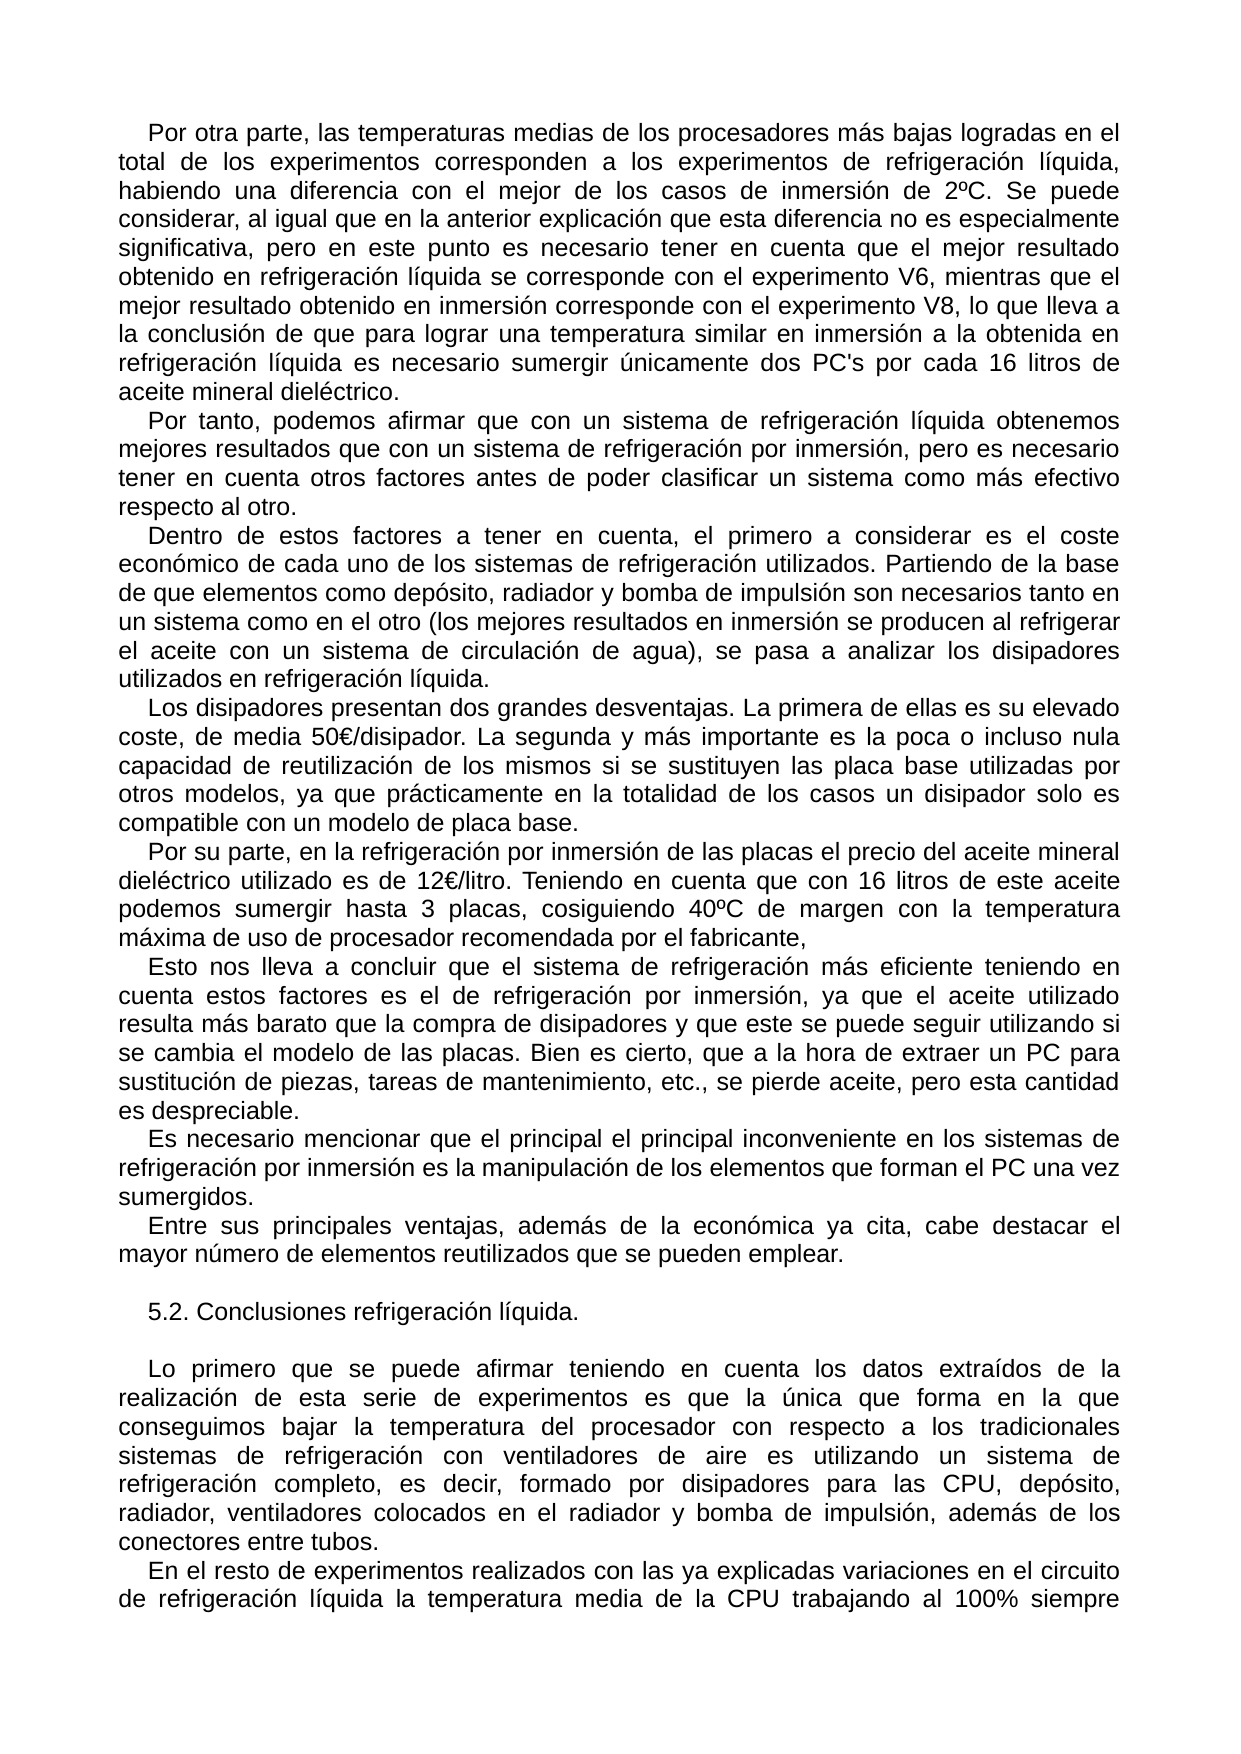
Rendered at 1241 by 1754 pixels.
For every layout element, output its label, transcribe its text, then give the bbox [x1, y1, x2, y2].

text Los disipadores presentan dos grandes desventajas. La primera de ellas es su elevado coste, de media 50€/disipador. La segunda y más importante es la poca o incluso nula capacidad de reutilización de los mismos si se sustituyen las placa base utilizadas por otros modelos, ya que prácticamente en la totalidad de los casos un disipador solo es compatible con un modelo de placa base. [118, 693, 1122, 837]
text Por tanto, podemos afirmar que con un sistema de refrigeración líquida obtenemos mejores resultados que con un sistema de refrigeración por inmersión, pero es necesario tener en cuenta otros factores antes de poder clasificar un sistema como más efectivo respecto al otro. [118, 406, 1122, 521]
text Por otra parte, las temperaturas medias de los procesadores más bajas logradas en el total de los experimentos corresponden a los experimentos de refrigeración líquida, habiendo una diferencia con el mejor de los casos de inmersión de 2ºC. Se puede considerar, al igual que en la anterior explicación que esta diferencia no es especialmente significativa, pero en este punto es necesario tener en cuenta que el mejor resultado obtenido en refrigeración líquida se corresponde con el experimento V6, mientras que el mejor resultado obtenido en inmersión corresponde con el experimento V8, lo que lleva a la conclusión de que para lograr una temperatura similar en inmersión a la obtenida en refrigeración líquida es necesario sumergir únicamente dos PC's por cada 16 litros de aceite mineral dieléctrico. [118, 118, 1122, 406]
text 5.2. Conclusiones refrigeración líquida. [118, 1297, 1122, 1326]
text Por su parte, en la refrigeración por inmersión de las placas el precio del aceite mineral dieléctrico utilizado es de 12€/litro. Teniendo en cuenta que con 16 litros de este aceite podemos sumergir hasta 3 placas, cosiguiendo 40ºC de margen con la temperatura máxima de uso de procesador recomendada por el fabricante, [118, 837, 1122, 952]
text Entre sus principales ventajas, además de la económica ya cita, cabe destacar el mayor número de elementos reutilizados que se pueden emplear. [118, 1211, 1122, 1268]
text Esto nos lleva a concluir que el sistema de refrigeración más eficiente teniendo en cuenta estos factores es el de refrigeración por inmersión, ya que el aceite utilizado resulta más barato que la compra de disipadores y que este se puede seguir utilizando si se cambia el modelo de las placas. Bien es cierto, que a la hora de extraer un PC para sustitución de piezas, tareas de mantenimiento, etc., se pierde aceite, pero esta cantidad es despreciable. [118, 952, 1122, 1124]
text Es necesario mencionar que el principal el principal inconveniente en los sistemas de refrigeración por inmersión es la manipulación de los elementos que forman el PC una vez sumergidos. [118, 1124, 1122, 1211]
text Lo primero que se puede afirmar teniendo en cuenta los datos extraídos de la realización de esta serie de experimentos es que la única que forma en la que conseguimos bajar la temperatura del procesador con respecto a los tradicionales sistemas de refrigeración con ventiladores de aire es utilizando un sistema de refrigeración completo, es decir, formado por disipadores para las CPU, depósito, radiador, ventiladores colocados en el radiador y bomba de impulsión, además de los conectores entre tubos. [118, 1354, 1122, 1556]
text Dentro de estos factores a tener en cuenta, el primero a considerar es el coste económico de cada uno de los sistemas de refrigeración utilizados. Partiendo de la base de que elementos como depósito, radiador y bomba de impulsión son necesarios tanto en un sistema como en el otro (los mejores resultados en inmersión se producen al refrigerar el aceite con un sistema de circulación de agua), se pasa a analizar los disipadores utilizados en refrigeración líquida. [118, 521, 1122, 693]
text En el resto de experimentos realizados con las ya explicadas variaciones en el circuito de refrigeración líquida la temperatura media de la CPU trabajando al 100% siempre [118, 1556, 1122, 1613]
